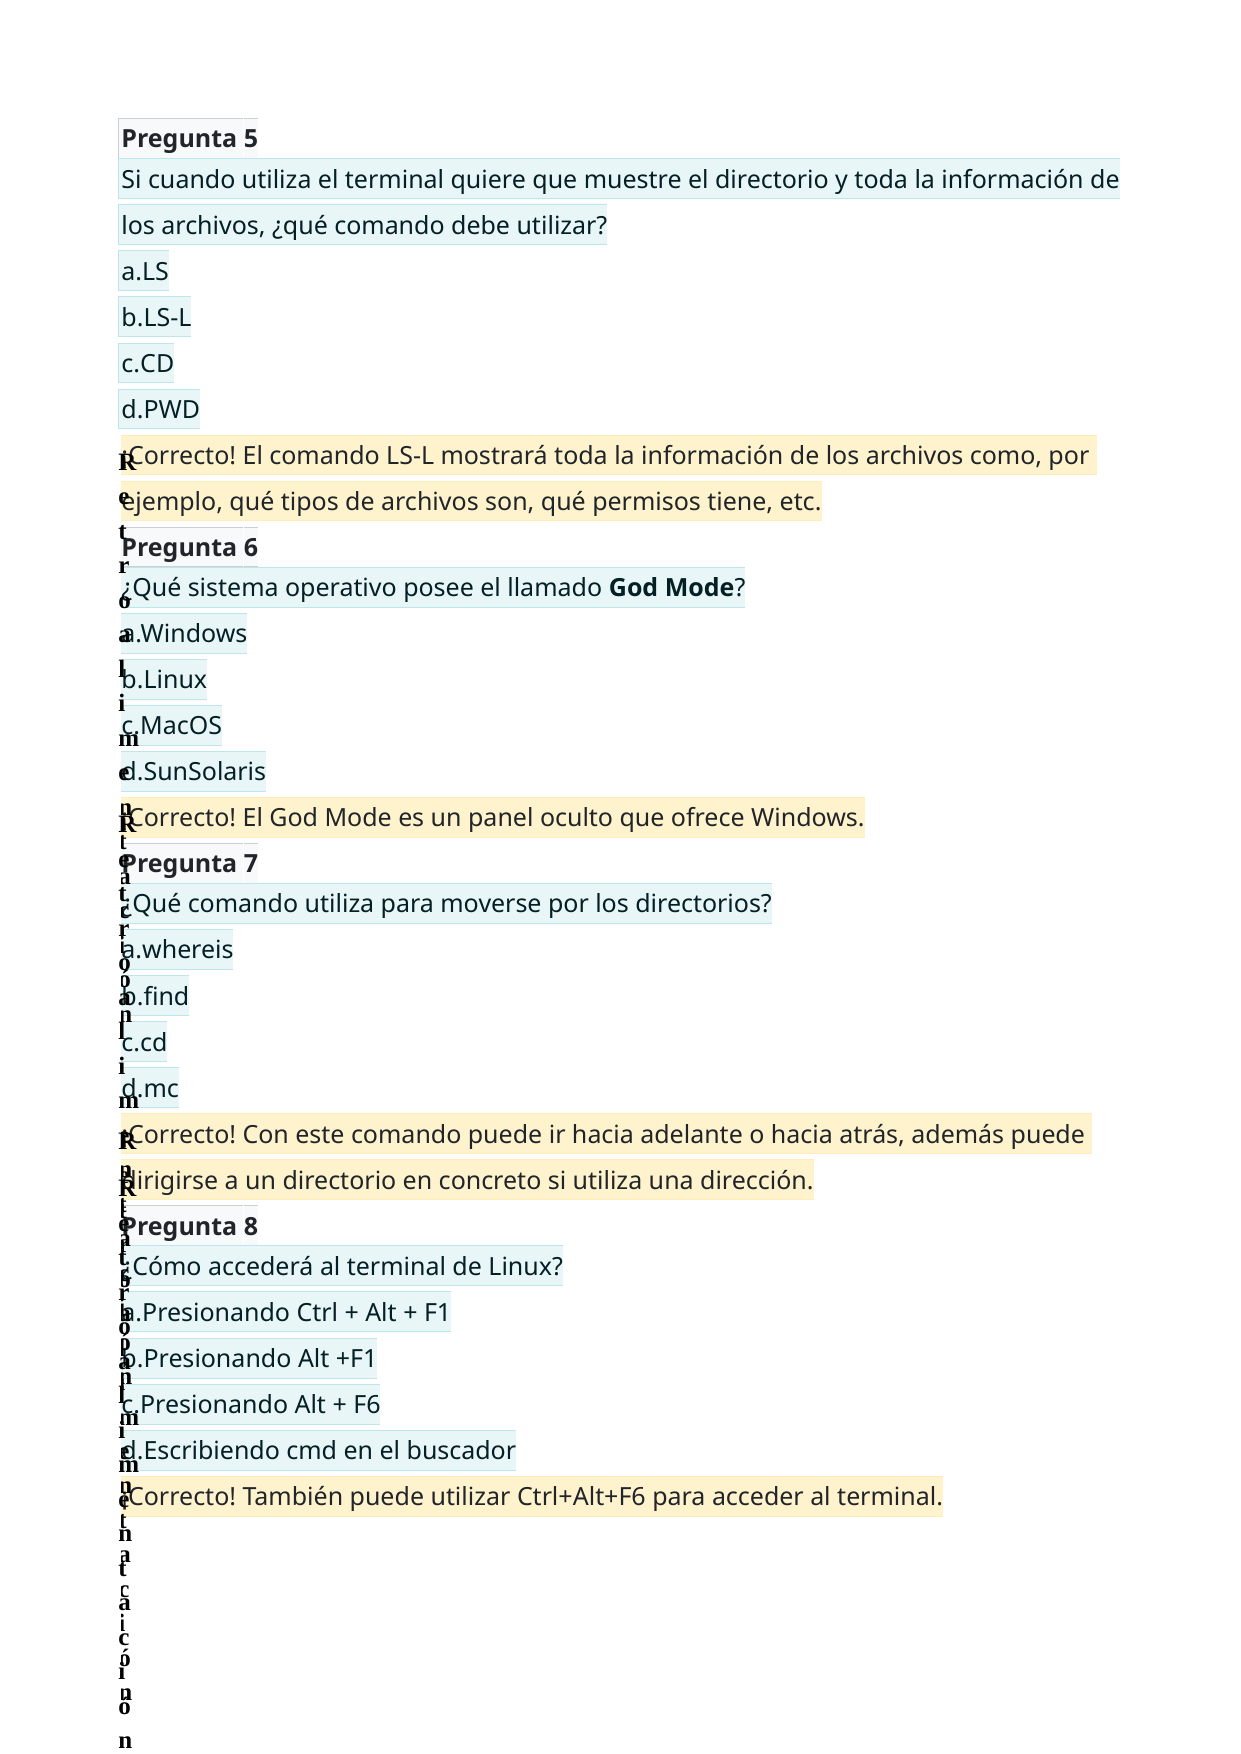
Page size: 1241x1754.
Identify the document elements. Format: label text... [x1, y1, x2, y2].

text ¿Cómo accederá al terminal de Linux? [121, 1245, 1122, 1286]
subtitle Pregunta 5 [119, 118, 1122, 158]
text c.Presionando Alt + F6 [123, 1383, 1122, 1424]
text ¿Qué sistema operativo posee el llamado God Mode? [121, 567, 1122, 607]
text ¡Correcto! El God Mode es un panel oculto que ofrece Windows. [118, 797, 1122, 837]
text a.LS [119, 250, 1122, 290]
text ¡Correcto! Con este comando puede ir hacia adelante o hacia atrás, además puede dirigirse a un directorio en concreto si utiliza una dirección. [118, 1113, 1122, 1199]
text ¡Correcto! También puede utilizar Ctrl+Alt+F6 para acceder al terminal. [121, 1476, 1122, 1516]
text d.Escribiendo cmd en el buscador [121, 1429, 1122, 1470]
text a.Presionando Ctrl + Alt + F1 [121, 1291, 1122, 1332]
text c.cd [121, 1021, 1122, 1061]
text b.LS-L [119, 296, 1122, 336]
text ¡Correcto! El comando LS-L mostrará toda la información de los archivos como, por ejemplo, qué tipos de archivos son, qué permisos tiene, etc. [118, 434, 1122, 521]
text ¿Qué comando utiliza para moverse por los directorios? [121, 883, 1122, 923]
text d.PWD [118, 388, 1122, 428]
subtitle Pregunta 7 [121, 843, 1122, 883]
subtitle Pregunta 6 [121, 527, 1122, 567]
text b.Presionando Alt +F1 [121, 1337, 1122, 1378]
text Si cuando utiliza el terminal quiere que muestre el directorio y toda la información de los archivos, ¿qué comando debe utilizar? [118, 158, 1122, 244]
text c.CD [118, 342, 1122, 382]
subtitle Pregunta 8 [123, 1205, 1122, 1245]
text a.Windows [121, 613, 1122, 653]
text a.whereis [121, 929, 1122, 969]
text b.find [121, 975, 1122, 1015]
text d.mc [121, 1067, 1122, 1107]
text d.SunSolaris [121, 751, 1122, 791]
text c.MacOS [121, 705, 1122, 745]
text b.Linux [121, 659, 1122, 699]
